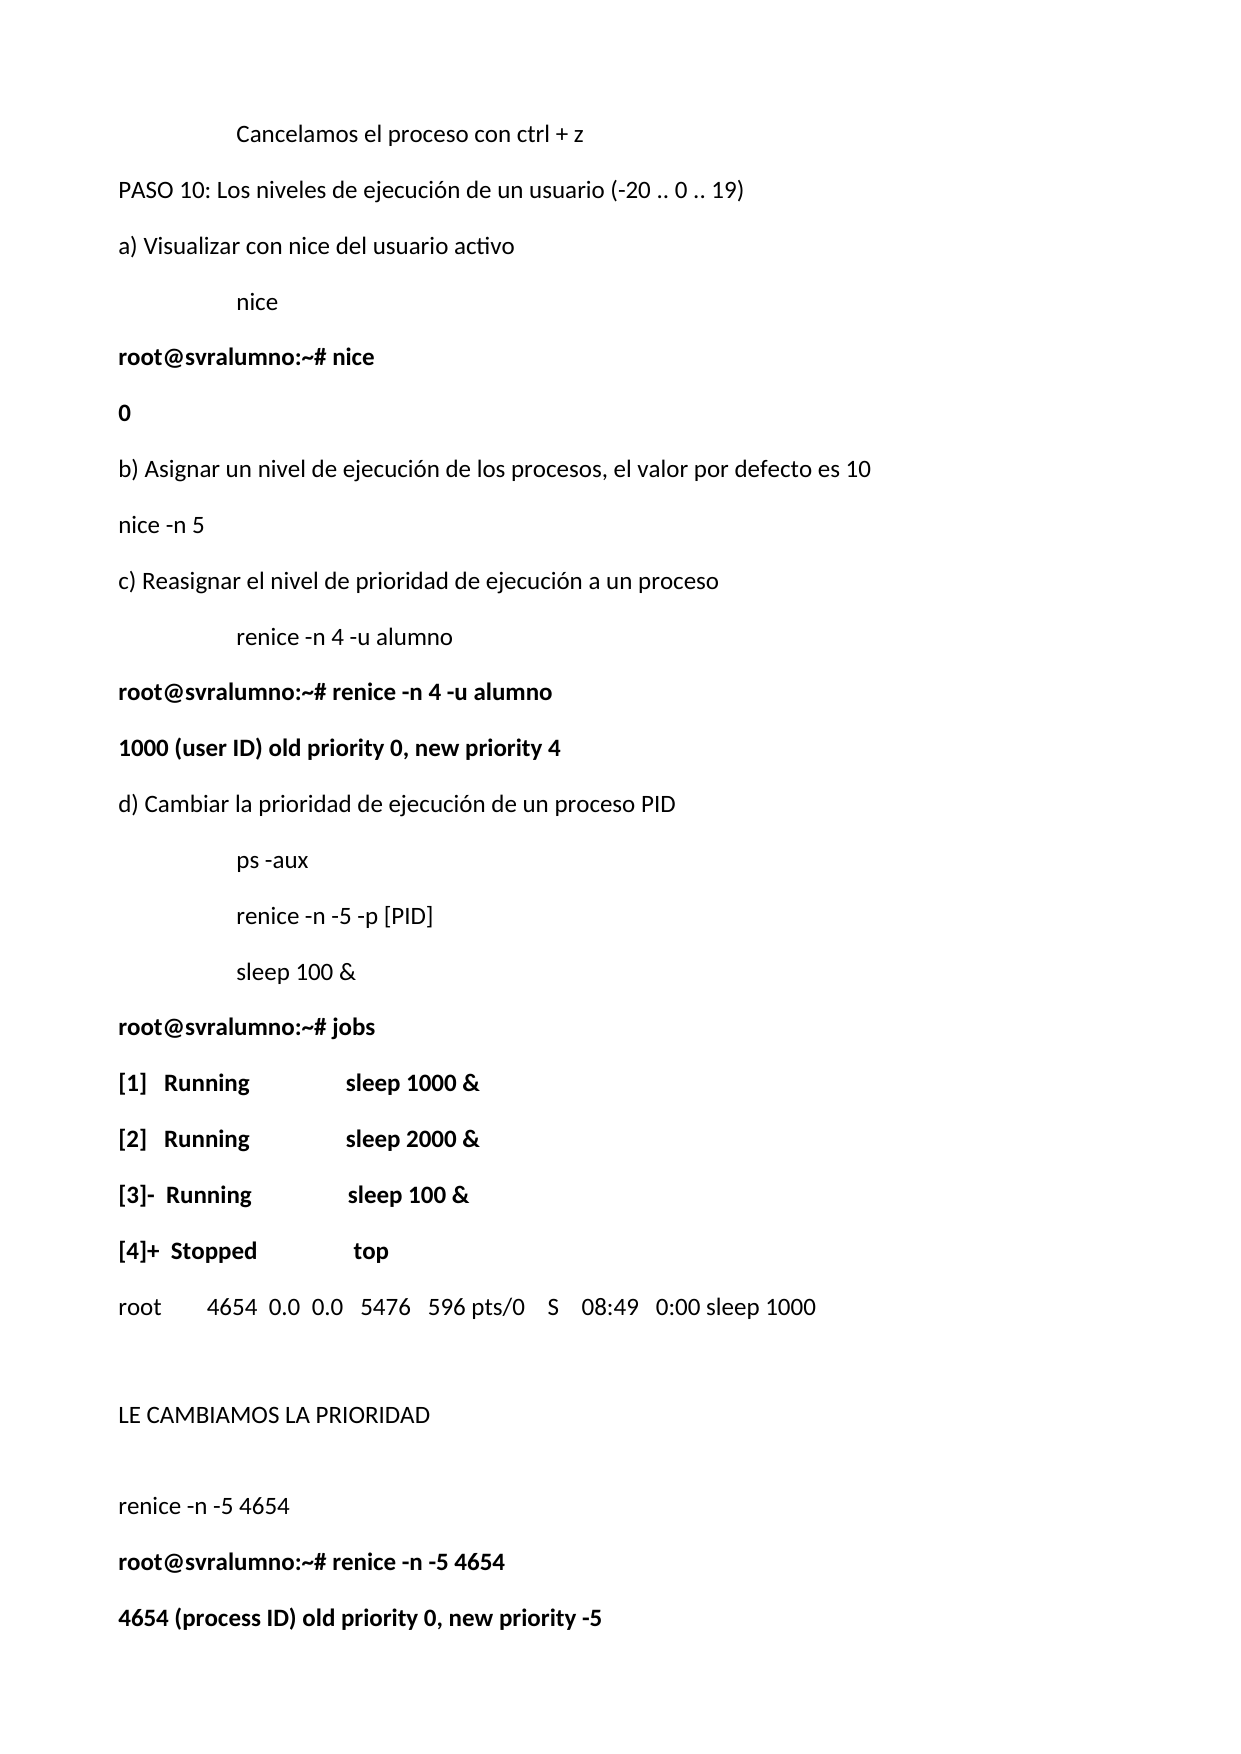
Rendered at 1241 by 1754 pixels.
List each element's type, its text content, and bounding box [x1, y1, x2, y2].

text renice -n 4 -u alumno [118, 621, 1122, 651]
text renice -n -5 -p [PID] [118, 900, 1122, 930]
text LE CAMBIAMOS LA PRIORIDAD [118, 1399, 1122, 1465]
text sleep 100 & [118, 956, 1122, 986]
text root@svralumno:~# nice [118, 341, 1122, 372]
text 1000 (user ID) old priority 0, new priority 4 [118, 732, 1122, 763]
text a) Visualizar con nice del usuario activo [118, 230, 1122, 260]
text renice -n -5 4654 [118, 1490, 1122, 1521]
text d) Cambiar la prioridad de ejecución de un proceso PID [118, 788, 1122, 819]
text [4]+ Stopped top [118, 1235, 1122, 1265]
text 0 [118, 397, 1122, 428]
text ps -aux [118, 844, 1122, 874]
text nice [118, 286, 1122, 316]
text PASO 10: Los niveles de ejecución de un usuario (-20 .. 0 .. 19) [118, 174, 1122, 204]
text [3]- Running sleep 100 & [118, 1179, 1122, 1209]
text c) Reasignar el nivel de prioridad de ejecución a un proceso [118, 565, 1122, 595]
text root@svralumno:~# renice -n 4 -u alumno [118, 676, 1122, 707]
text [1] Running sleep 1000 & [118, 1067, 1122, 1098]
text nice -n 5 [118, 509, 1122, 539]
text [2] Running sleep 2000 & [118, 1123, 1122, 1154]
text Cancelamos el proceso con ctrl + z [118, 118, 1122, 149]
text root 4654 0.0 0.0 5476 596 pts/0 S 08:49 0:00 sleep 1000 [118, 1291, 1122, 1321]
text root@svralumno:~# renice -n -5 4654 [118, 1546, 1122, 1577]
text 4654 (process ID) old priority 0, new priority -5 [118, 1602, 1122, 1632]
text b) Asignar un nivel de ejecución de los procesos, el valor por defecto es 10 [118, 453, 1122, 484]
text root@svralumno:~# jobs [118, 1011, 1122, 1042]
